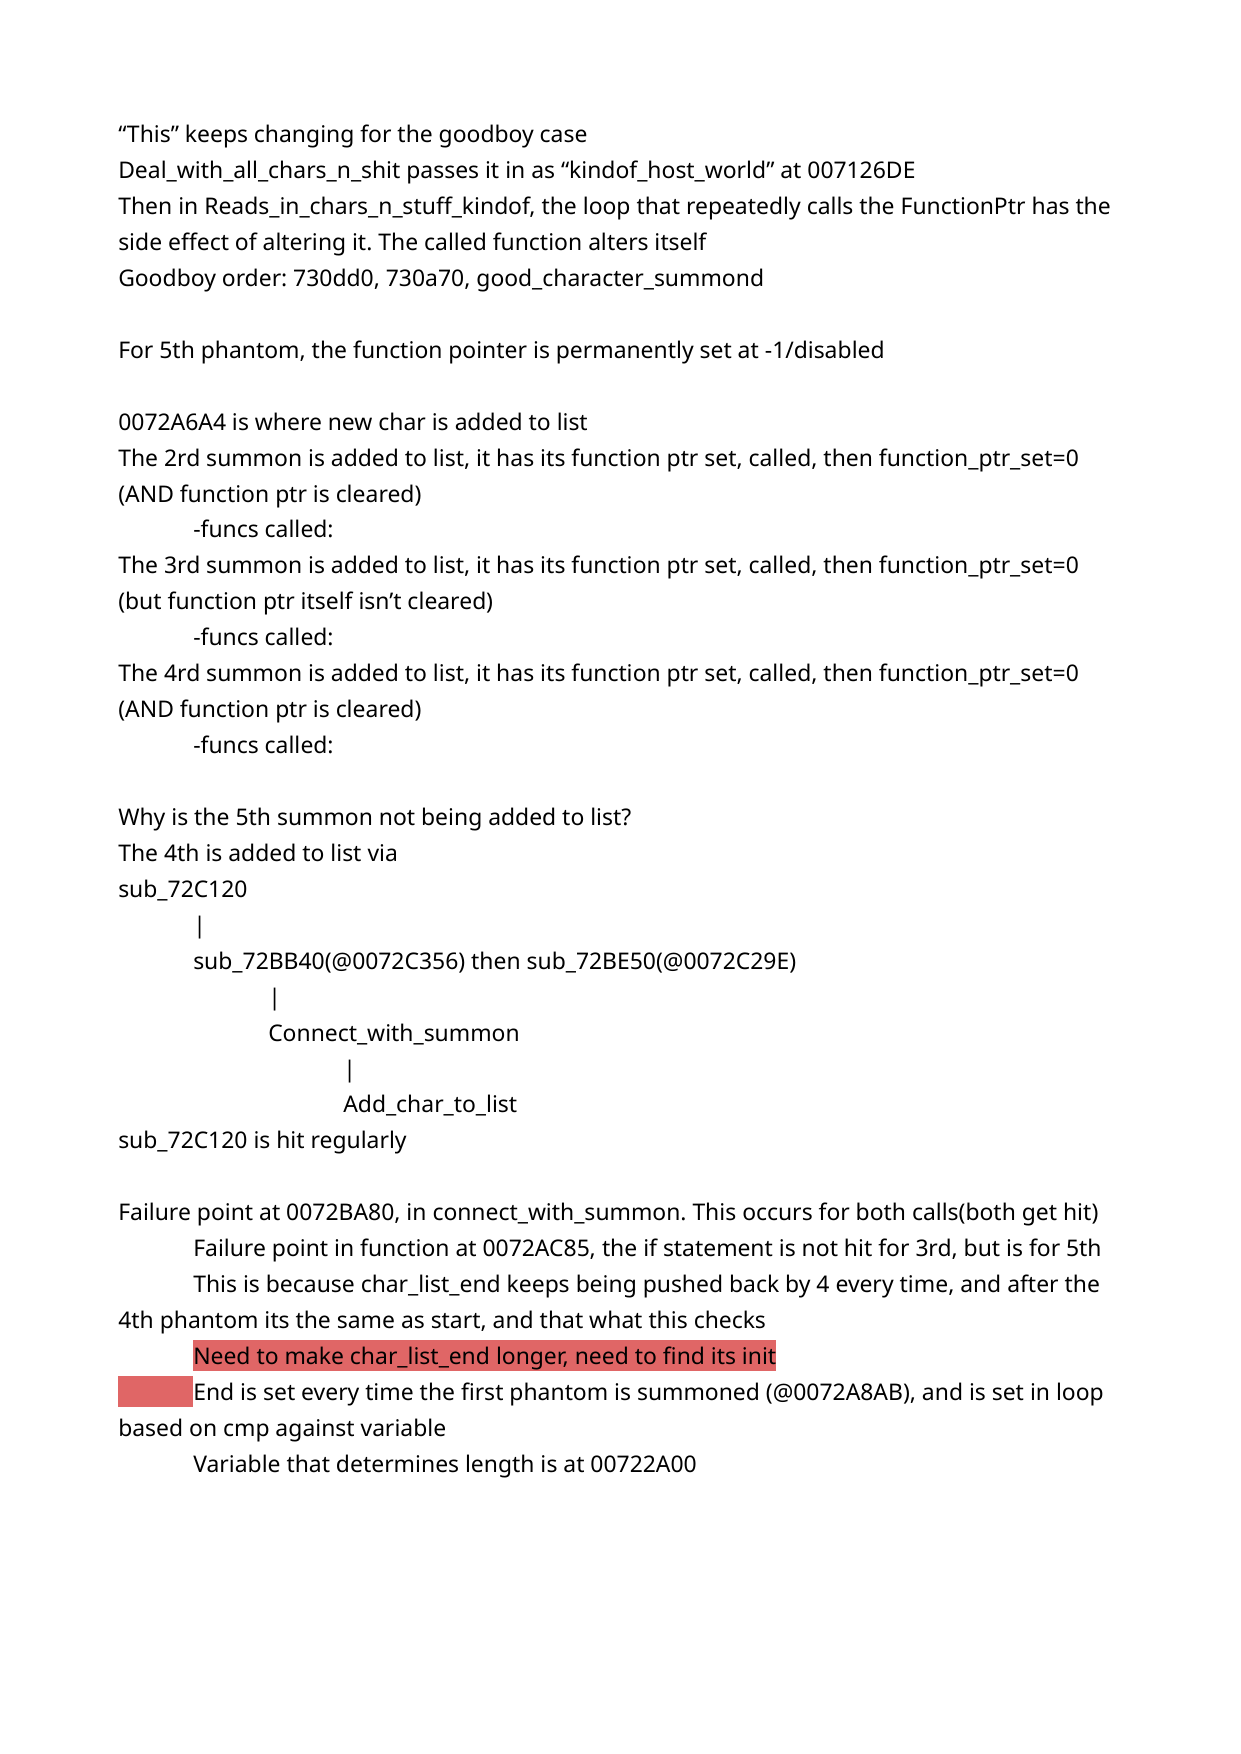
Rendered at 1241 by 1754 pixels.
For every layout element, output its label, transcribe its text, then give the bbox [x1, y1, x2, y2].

text 0072A6A4 is where new char is added to list [118, 406, 1122, 437]
text “This” keeps changing for the goodboy case [118, 118, 1122, 149]
text Goodboy order: 730dd0, 730a70, good_character_summond [118, 262, 1122, 293]
text Then in Reads_in_chars_n_stuff_kindof, the loop that repeatedly calls the FunctionPtr has the side effect of altering it. The called function alters itself [118, 190, 1122, 257]
text Failure point in function at 0072AC85, the if statement is not hit for 3rd, but is for 5th [118, 1232, 1122, 1263]
text | [193, 981, 1122, 1012]
text End is set every time the first phantom is summoned (@0072A8AB), and is set in loop based on cmp against variable [118, 1376, 1122, 1443]
text | [268, 1052, 1122, 1084]
text The 2rd summon is added to list, it has its function ptr set, called, then function_ptr_set=0 (AND function ptr is cleared) [118, 442, 1122, 509]
text -funcs called: [118, 621, 1122, 652]
text This is because char_list_end keeps being pushed back by 4 every time, and after the 4th phantom its the same as start, and that what this checks [118, 1268, 1122, 1335]
text Need to make char_list_end longer, need to find its init [118, 1340, 1122, 1371]
text Add_char_to_list [268, 1088, 1122, 1120]
text The 4rd summon is added to list, it has its function ptr set, called, then function_ptr_set=0 (AND function ptr is cleared) [118, 657, 1122, 724]
text Connect_with_summon [268, 1017, 1122, 1048]
text Deal_with_all_chars_n_shit passes it in as “kindof_host_world” at 007126DE [118, 154, 1122, 185]
text -funcs called: [118, 513, 1122, 545]
text sub_72C120 [118, 873, 1122, 904]
text -funcs called: [118, 729, 1122, 760]
text Why is the 5th summon not being added to list? [118, 801, 1122, 832]
text | [118, 909, 1122, 940]
text The 3rd summon is added to list, it has its function ptr set, called, then function_ptr_set=0 (but function ptr itself isn’t cleared) [118, 549, 1122, 617]
text sub_72C120 is hit regularly [118, 1124, 1122, 1156]
text The 4th is added to list via [118, 837, 1122, 868]
text For 5th phantom, the function pointer is permanently set at -1/disabled [118, 334, 1122, 365]
text Failure point at 0072BA80, in connect_with_summon. This occurs for both calls(both get hit) [118, 1196, 1122, 1227]
text sub_72BB40(@0072C356) then sub_72BE50(@0072C29E) [193, 945, 1122, 976]
text Variable that determines length is at 00722A00 [118, 1448, 1122, 1479]
